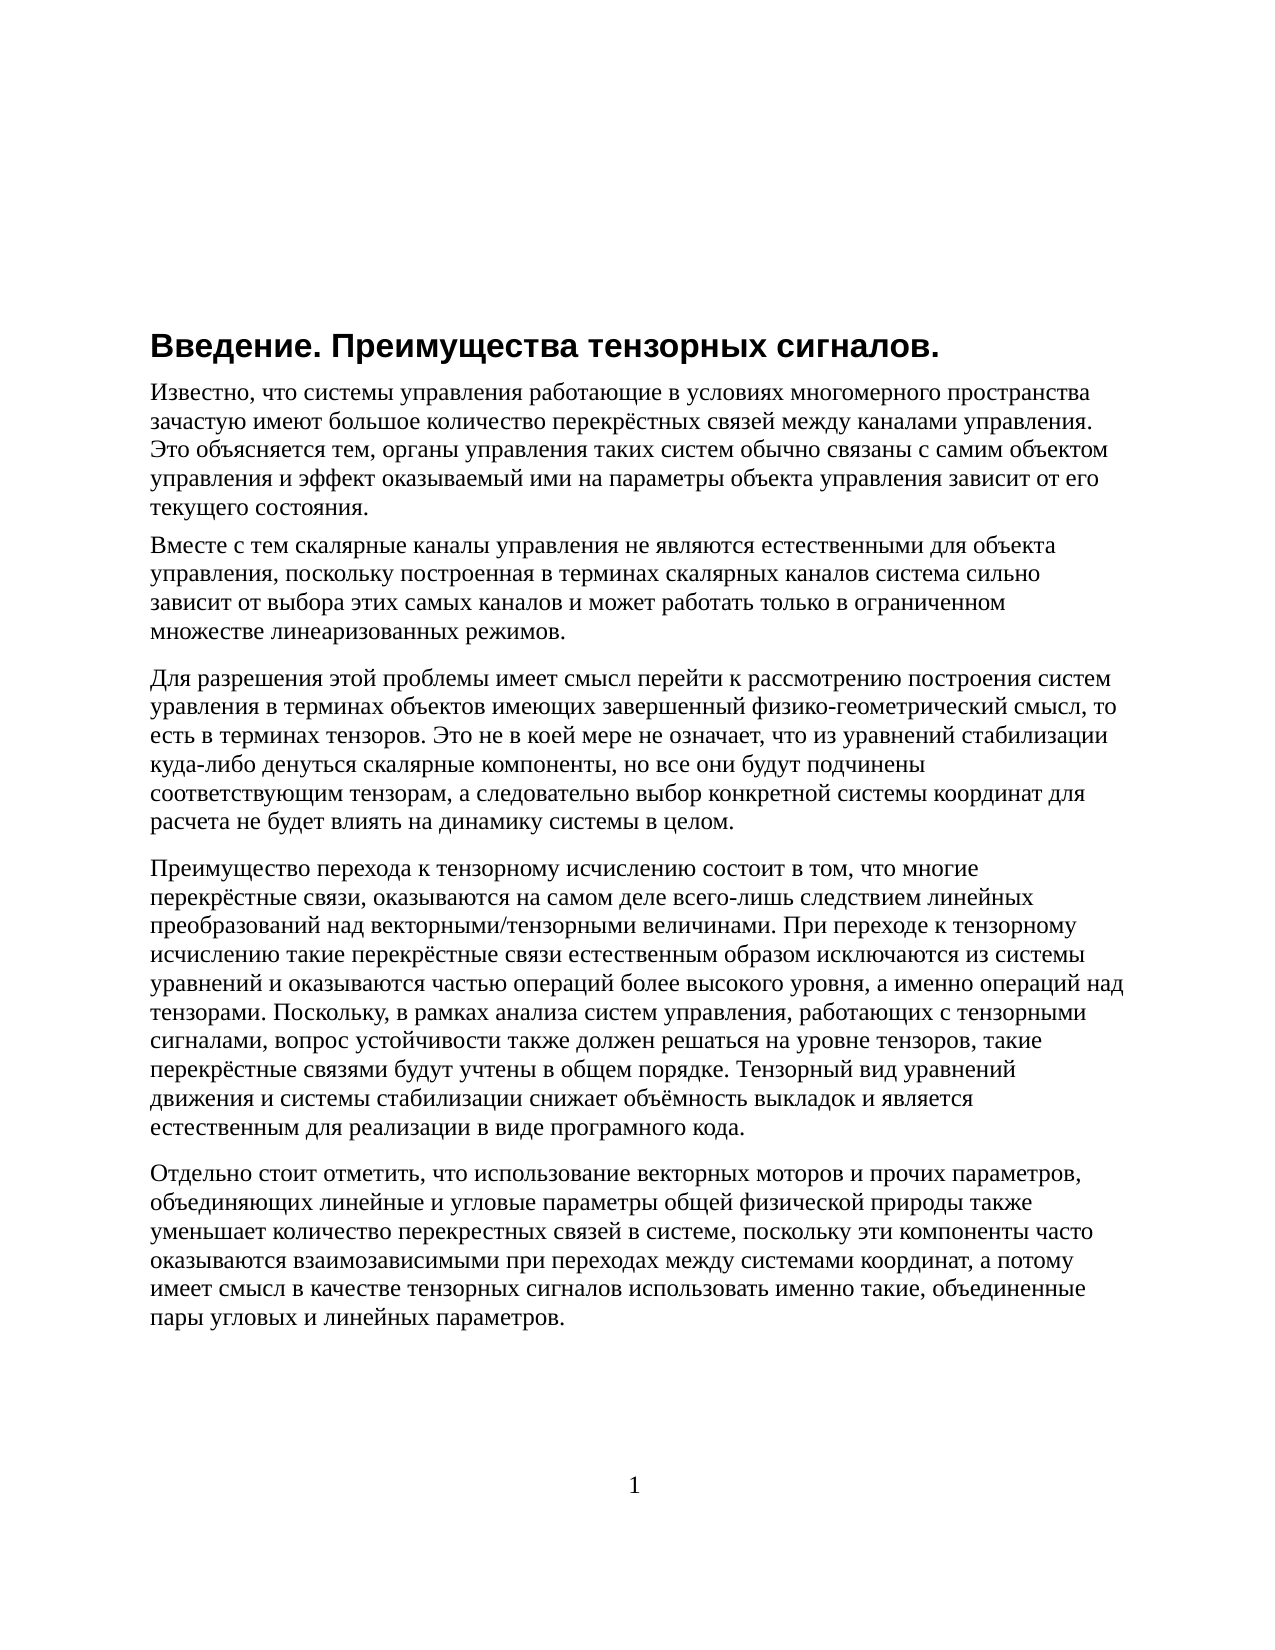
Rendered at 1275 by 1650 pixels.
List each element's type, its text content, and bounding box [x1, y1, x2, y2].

subtitle Введение. Преимущества тензорных сигналов. [150, 326, 1125, 364]
text Вместе с тем скалярные каналы управления не являются естественными для объекта управления, поскольку построенная в терминах скалярных каналов система сильно зависит от выбора этих самых каналов и может работать только в ограниченном множестве линеаризованных режимов. [150, 530, 1125, 645]
text Для разрешения этой проблемы имеет смысл перейти к рассмотрению построения систем уравления в терминах объектов имеющих завершенный физико-геометрический смысл, то есть в терминах тензоров. Это не в коей мере не означает, что из уравнений стабилизации куда-либо денуться скалярные компоненты, но все они будут подчинены соответствующим тензорам, а следовательно выбор конкретной системы координат для расчета не будет влиять на динамику системы в целом. [150, 663, 1125, 835]
text Преимущество перехода к тензорному исчислению состоит в том, что многие перекрёстные связи, оказываются на самом деле всего-лишь следствием линейных преобразований над векторными/тензорными величинами. При переходе к тензорному исчислению такие перекрёстные связи естественным образом исключаются из системы уравнений и оказываются частью операций более высокого уровня, а именно операций над тензорами. Поскольку, в рамках анализа систем управления, работающих с тензорными сигналами, вопрос устойчивости также должен решаться на уровне тензоров, такие перекрёстные связями будут учтены в общем порядке. Тензорный вид уравнений движения и системы стабилизации снижает объёмность выкладок и является естественным для реализации в виде програмного кода. [150, 853, 1125, 1141]
text Отдельно стоит отметить, что использование векторных моторов и прочих параметров, объединяющих линейные и угловые параметры общей физической природы также уменьшает количество перекрестных связей в системе, поскольку эти компоненты часто оказываются взаимозависимыми при переходах между системами координат, а потому имеет смысл в качестве тензорных сигналов использовать именно такие, объединенные пары угловых и линейных параметров. [150, 1158, 1125, 1331]
text Известно, что системы управления работающие в условиях многомерного пространства зачастую имеют большое количество перекрёстных связей между каналами управления. Это объясняется тем, органы управления таких систем обычно связаны с самим объектом управления и эффект оказываемый ими на параметры объекта управления зависит от его текущего состояния. [150, 377, 1125, 521]
